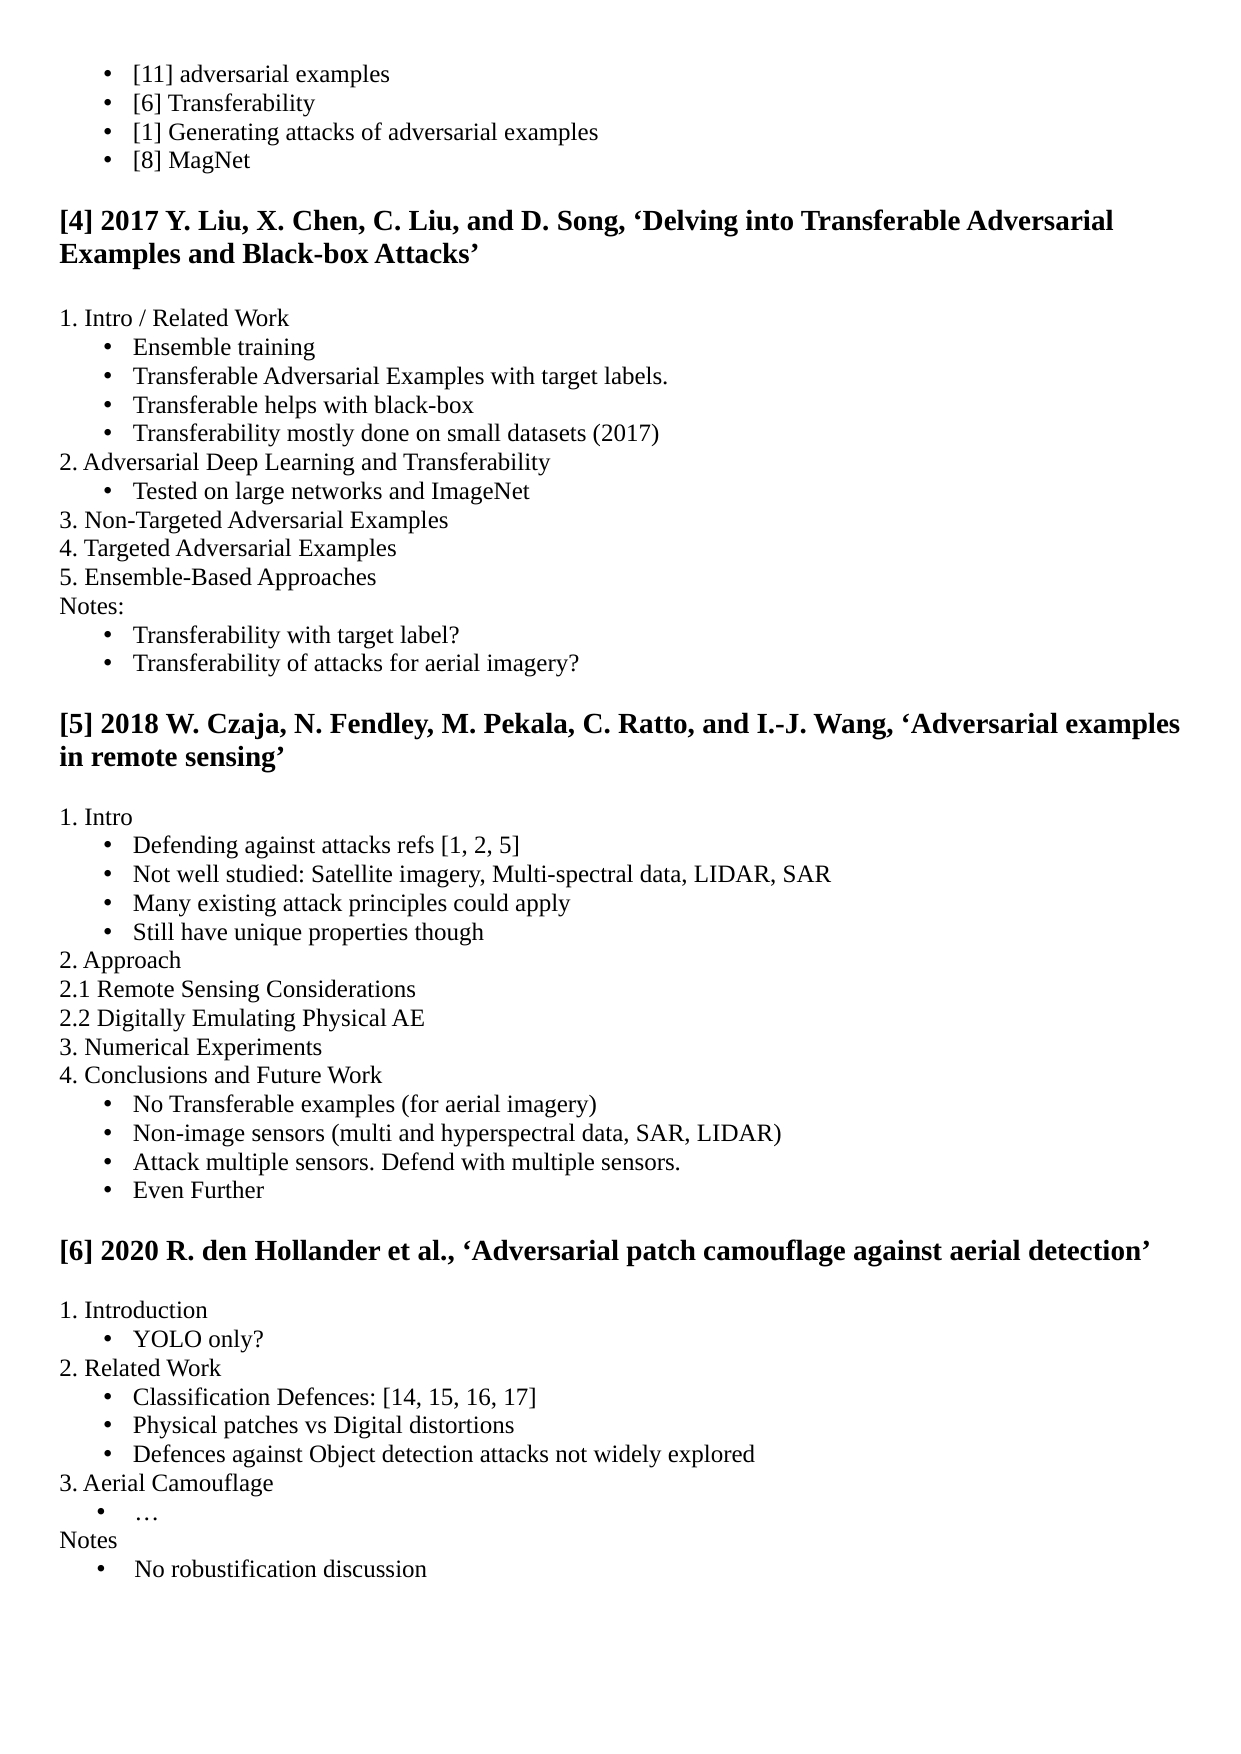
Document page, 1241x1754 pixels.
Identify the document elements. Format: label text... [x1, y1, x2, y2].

list Non-image sensors (multi and hyperspectral data, SAR, LIDAR) [103, 1118, 1181, 1147]
text 3. Numerical Experiments [59, 1032, 1181, 1061]
list Transferable Adversarial Examples with target labels. [103, 361, 1181, 390]
subtitle [4] 2017 Y. Liu, X. Chen, C. Liu, and D. Song, ‘Delving into Transferable Adversarial Examples and Black-box Attacks’ [59, 203, 1181, 303]
list Not well studied: Satellite imagery, Multi-spectral data, LIDAR, SAR [103, 859, 1181, 888]
text 3. Aerial Camouflage [59, 1468, 1181, 1497]
text 2. Related Work [59, 1353, 1181, 1382]
text 1. Introduction [59, 1295, 1181, 1324]
text 2. Adversarial Deep Learning and Transferability [59, 447, 1181, 476]
text Notes: [59, 591, 1181, 620]
list Attack multiple sensors. Defend with multiple sensors. [103, 1147, 1181, 1176]
list Even Further [103, 1176, 1181, 1204]
list Transferability mostly done on small datasets (2017) [103, 418, 1181, 447]
list Still have unique properties though [103, 917, 1181, 946]
list No robustification discussion [97, 1554, 1181, 1583]
list Many existing attack principles could apply [103, 888, 1181, 917]
text 2. Approach [59, 946, 1181, 974]
list No Transferable examples (for aerial imagery) [103, 1089, 1181, 1118]
text 3. Non-Targeted Adversarial Examples [59, 505, 1181, 533]
list Physical patches vs Digital distortions [103, 1410, 1181, 1439]
list [1] Generating attacks of adversarial examples [103, 117, 1181, 145]
list [11] adversarial examples [103, 59, 1181, 88]
list … [97, 1497, 1181, 1525]
list Defences against Object detection attacks not widely explored [103, 1439, 1181, 1468]
text 4. Conclusions and Future Work [59, 1061, 1181, 1089]
list Defending against attacks refs [1, 2, 5] [103, 831, 1181, 859]
text 2.2 Digitally Emulating Physical AE [59, 1003, 1181, 1032]
list Tested on large networks and ImageNet [103, 476, 1181, 505]
subtitle [5] 2018 W. Czaja, N. Fendley, M. Pekala, C. Ratto, and I.-J. Wang, ‘Adversarial examples in remote sensing’ [59, 706, 1181, 773]
list YOLO only? [103, 1324, 1181, 1353]
list Transferability of attacks for aerial imagery? [103, 648, 1181, 677]
list [6] Transferability [103, 88, 1181, 117]
text 1. Intro [59, 802, 1181, 831]
list Transferability with target label? [103, 620, 1181, 648]
list Transferable helps with black-box [103, 390, 1181, 418]
list Ensemble training [103, 332, 1181, 361]
text 1. Intro / Related Work [59, 303, 1181, 332]
subtitle [6] 2020 R. den Hollander et al., ‘Adversarial patch camouflage against aerial detection’ [59, 1233, 1181, 1267]
list Classification Defences: [14, 15, 16, 17] [103, 1382, 1181, 1410]
text 4. Targeted Adversarial Examples [59, 533, 1181, 562]
text 5. Ensemble-Based Approaches [59, 562, 1181, 591]
text 2.1 Remote Sensing Considerations [59, 974, 1181, 1003]
list [8] MagNet [103, 145, 1181, 174]
text Notes [59, 1525, 1181, 1554]
